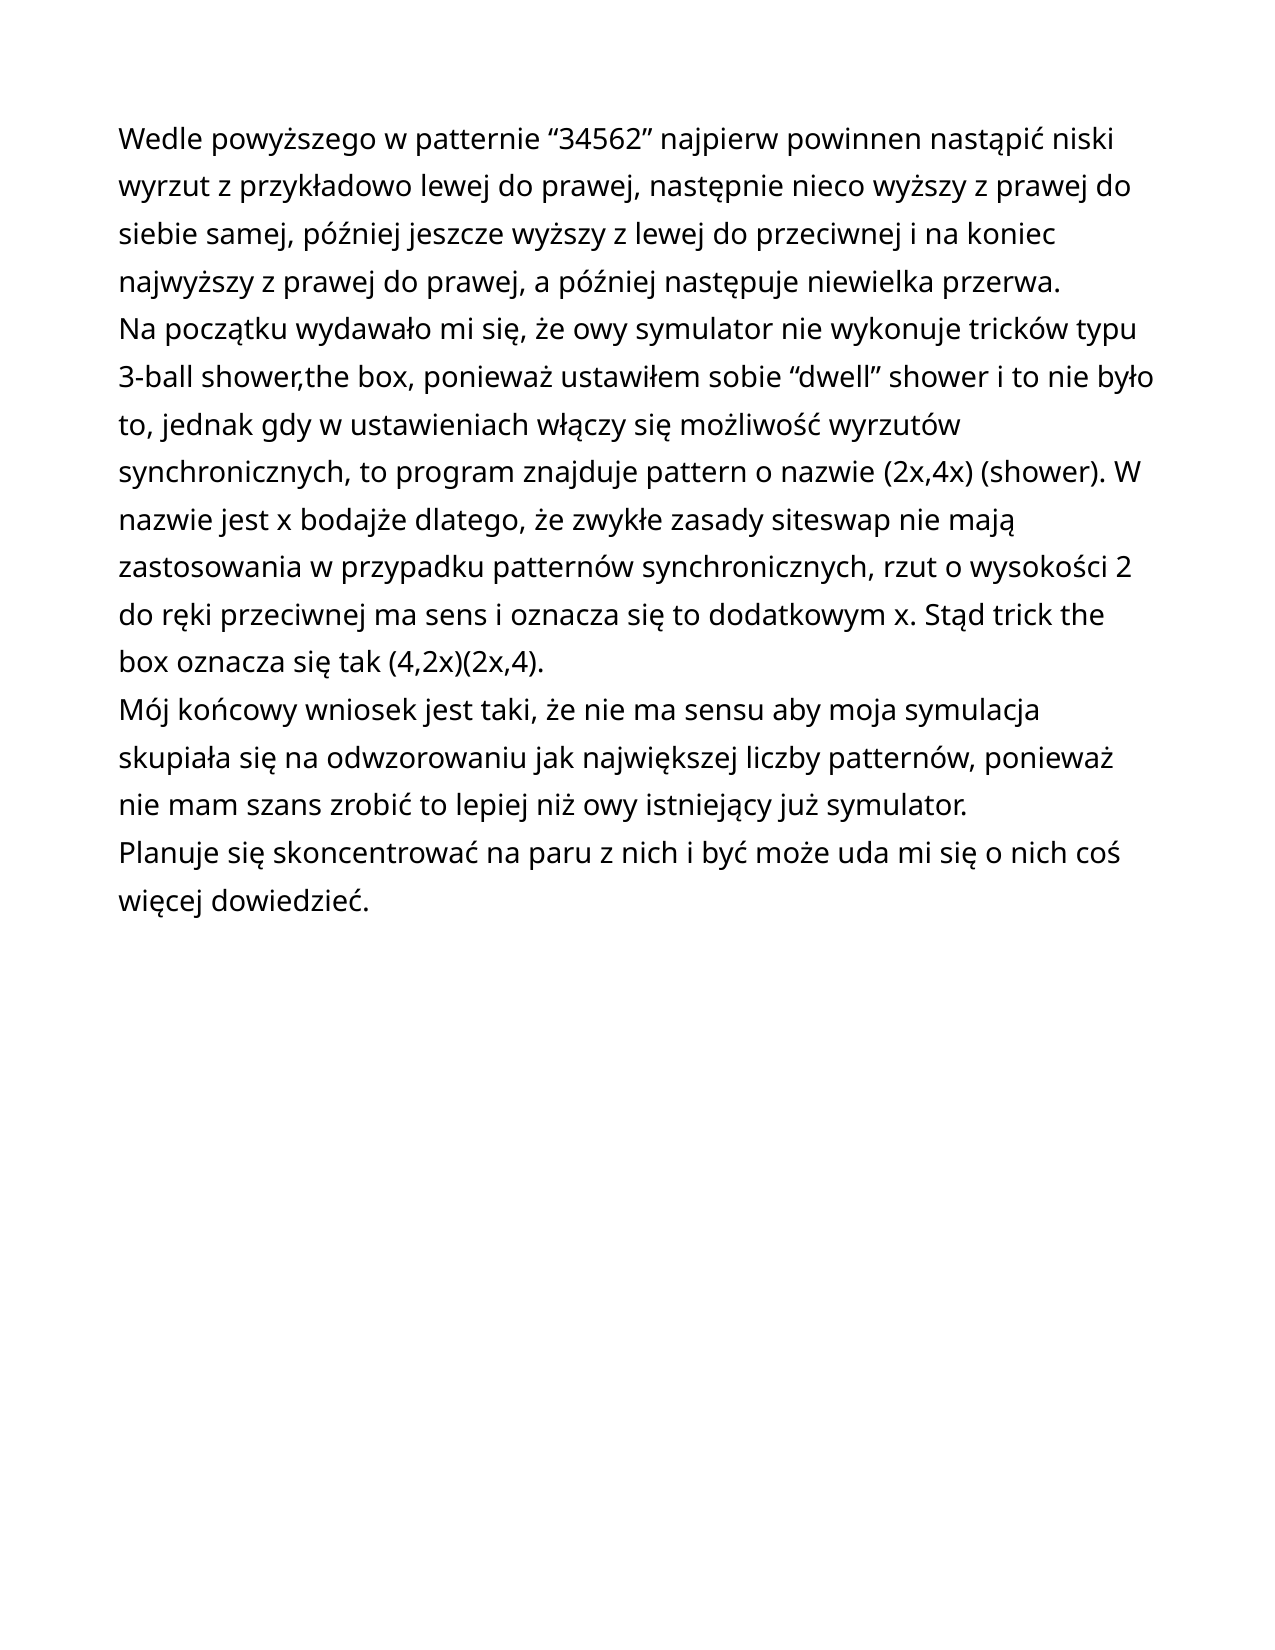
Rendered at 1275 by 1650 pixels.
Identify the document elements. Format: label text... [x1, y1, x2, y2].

text Wedle powyższego w patternie “34562” najpierw powinnen nastąpić niski wyrzut z przykładowo lewej do prawej, następnie nieco wyższy z prawej do siebie samej, później jeszcze wyższy z lewej do przeciwnej i na koniec najwyższy z prawej do prawej, a później następuje niewielka przerwa. Na początku wydawało mi się, że owy symulator nie wykonuje tricków typu 3-ball shower,the box, ponieważ ustawiłem sobie “dwell” shower i to nie było to, jednak gdy w ustawieniach włączy się możliwość wyrzutów synchronicznych, to program znajduje pattern o nazwie (2x,4x) (shower). W nazwie jest x bodajże dlatego, że zwykłe zasady siteswap nie mają zastosowania w przypadku patternów synchronicznych, rzut o wysokości 2 do ręki przeciwnej ma sens i oznacza się to dodatkowym x. Stąd trick the box oznacza się tak (4,2x)(2x,4). Mój końcowy wniosek jest taki, że nie ma sensu aby moja symulacja skupiała się na odwzorowaniu jak największej liczby patternów, ponieważ nie mam szans zrobić to lepiej niż owy istniejący już symulator. Planuje się skoncentrować na paru z nich i być może uda mi się o nich coś więcej dowiedzieć. [118, 118, 1157, 919]
